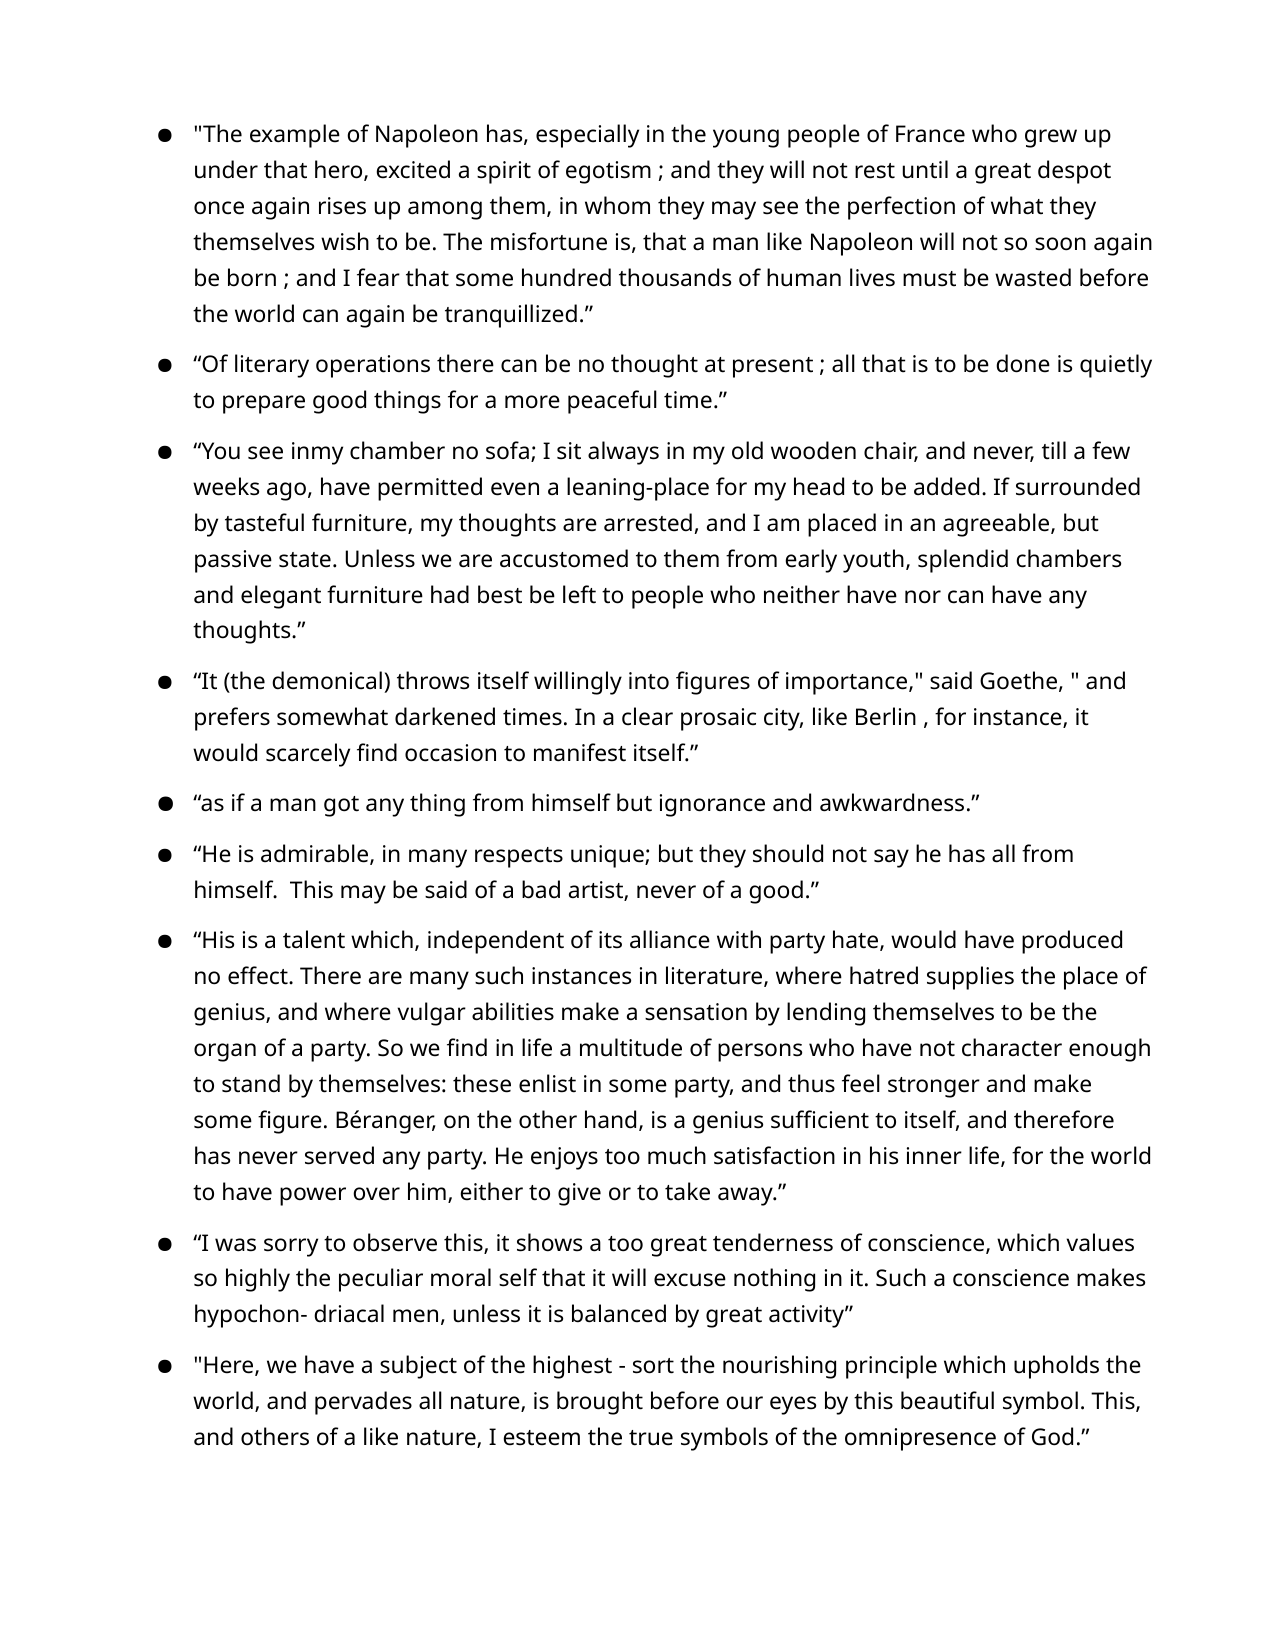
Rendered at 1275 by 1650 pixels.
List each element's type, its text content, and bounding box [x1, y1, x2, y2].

list “You see inmy chamber no sofa; I sit always in my old wooden chair, and never, till a few weeks ago, have permitted even a leaning-place for my head to be added. If surrounded by tasteful furniture, my thoughts are arrested, and I am placed in an agreeable, but passive state. Unless we are accustomed to them from early youth, splendid chambers and elegant furniture had best be left to people who neither have nor can have any thoughts.” [156, 435, 1157, 646]
list “It (the demonical) throws itself willingly into figures of importance," said Goethe, " and prefers somewhat darkened times. In a clear prosaic city, like Berlin , for instance, it would scarcely find occasion to manifest itself.” [156, 665, 1157, 768]
list “as if a man got any thing from himself but ignorance and awkwardness.” [156, 787, 1157, 819]
list “Of literary operations there can be no thought at present ; all that is to be done is quietly to prepare good things for a more peaceful time.” [156, 348, 1157, 416]
list “I was sorry to observe this, it shows a too great tenderness of conscience, which values so highly the peculiar moral self that it will excuse nothing in it. Such a conscience makes hypochon- driacal men, unless it is balanced by great activity” [156, 1226, 1157, 1329]
list “He is admirable, in many respects unique; but they should not say he has all from himself. This may be said of a bad artist, never of a good.” [156, 838, 1157, 905]
list "Here, we have a subject of the highest - sort the nourishing principle which upholds the world, and pervades all nature, is brought before our eyes by this beautiful symbol. This, and others of a like nature, I esteem the true symbols of the omnipresence of God.” [156, 1349, 1157, 1452]
list “His is a talent which, independent of its alliance with party hate, would have produced no effect. There are many such instances in literature, where hatred supplies the place of genius, and where vulgar abilities make a sensation by lending themselves to be the organ of a party. So we find in life a multitude of persons who have not character enough to stand by themselves: these enlist in some party, and thus feel stronger and make some figure. Béranger, on the other hand, is a genius sufficient to itself, and therefore has never served any party. He enjoys too much satisfaction in his inner life, for the world to have power over him, either to give or to take away.” [156, 924, 1157, 1207]
list "The example of Napoleon has, especially in the young people of France who grew up under that hero, excited a spirit of egotism ; and they will not rest until a great despot once again rises up among them, in whom they may see the perfection of what they themselves wish to be. The misfortune is, that a man like Napoleon will not so soon again be born ; and I fear that some hundred thousands of human lives must be wasted before the world can again be tranquillized.” [156, 118, 1157, 329]
